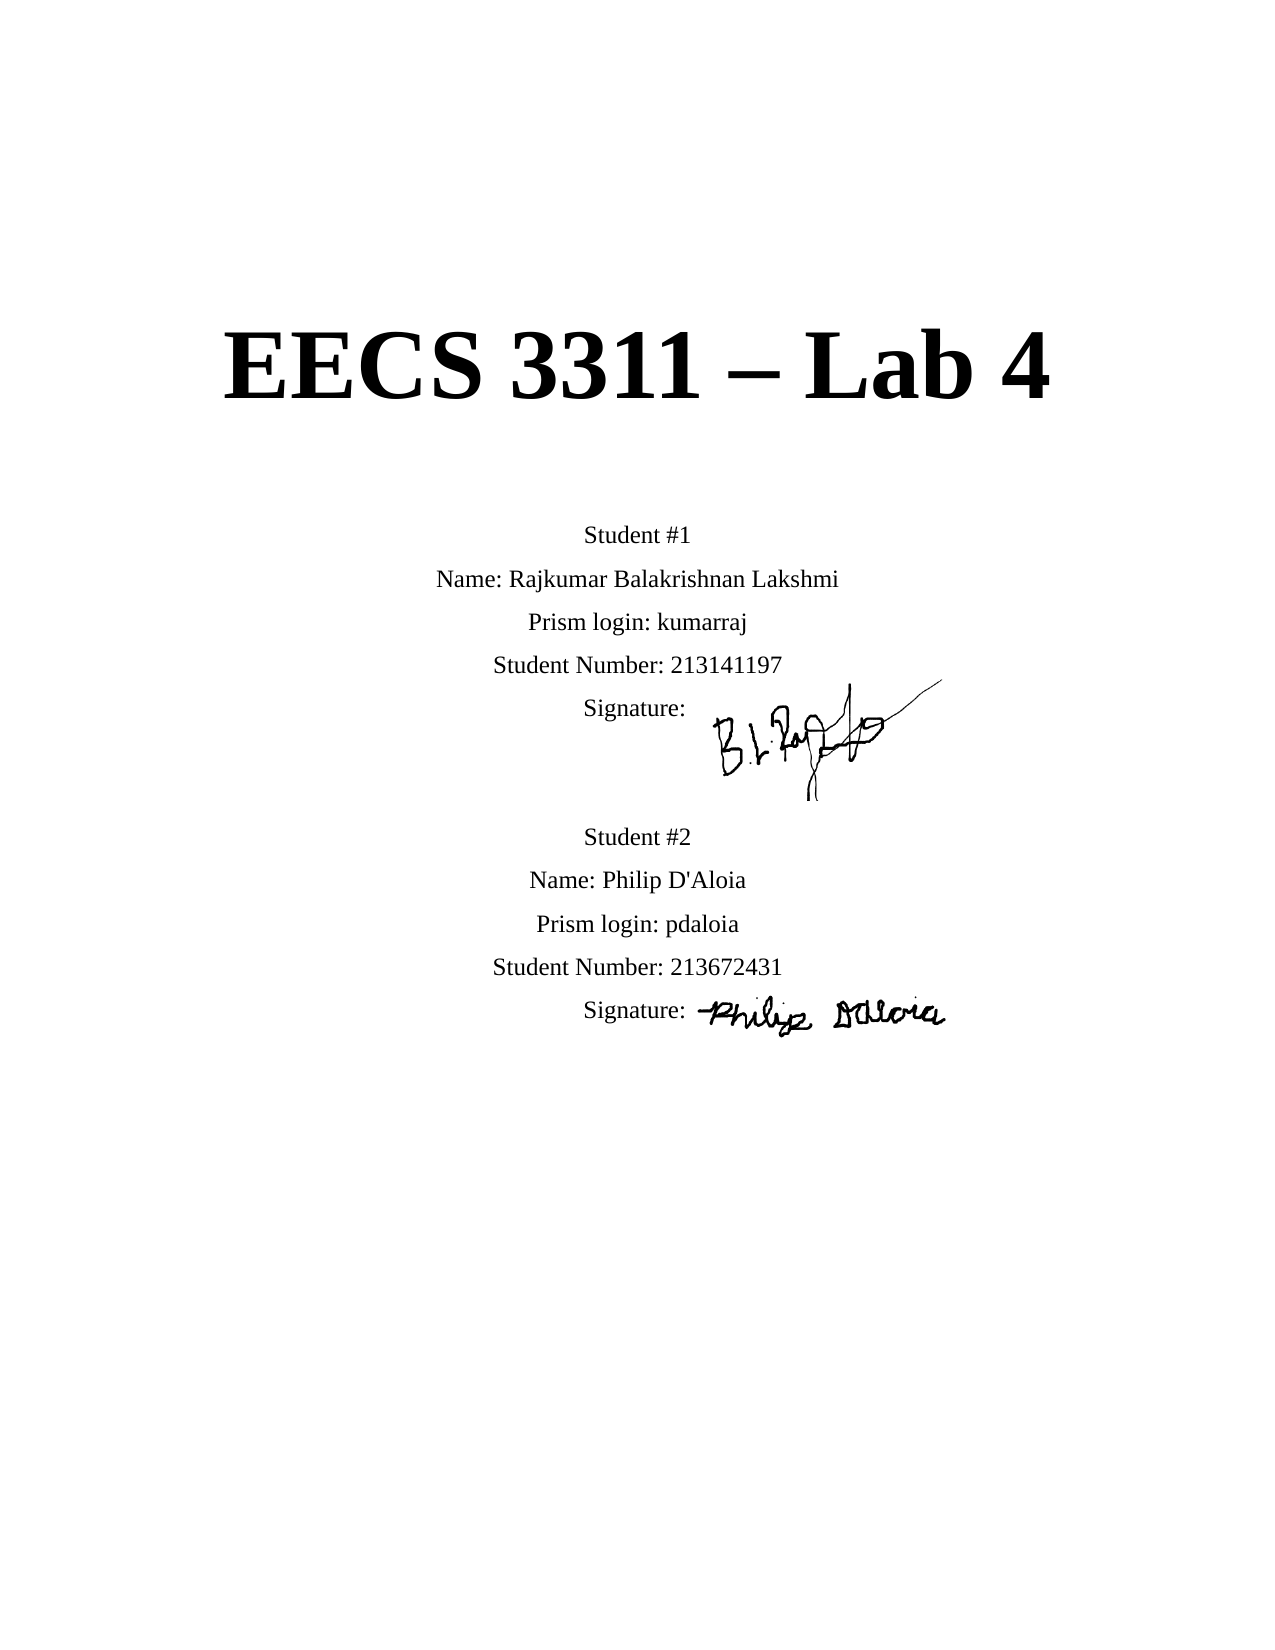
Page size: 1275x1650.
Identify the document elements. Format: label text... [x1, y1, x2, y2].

text Student #1 [118, 521, 1157, 549]
text Student #2 [118, 822, 1157, 851]
picture [690, 990, 949, 1042]
text [949, 995, 1157, 1024]
text Prism login: pdaloia [118, 909, 1157, 937]
text EECS 3311 – Lab 4 [118, 305, 1157, 420]
picture [686, 677, 947, 801]
text Student Number: 213141197 [118, 650, 1157, 679]
text Signature: [118, 693, 686, 722]
text Name: Rajkumar Balakrishnan Lakshmi [118, 564, 1157, 592]
text Signature: [118, 995, 690, 1024]
text Name: Philip D'Aloia [118, 866, 1157, 894]
text [947, 693, 1157, 722]
text Prism login: kumarraj [118, 607, 1157, 636]
text Student Number: 213672431 [118, 952, 1157, 981]
